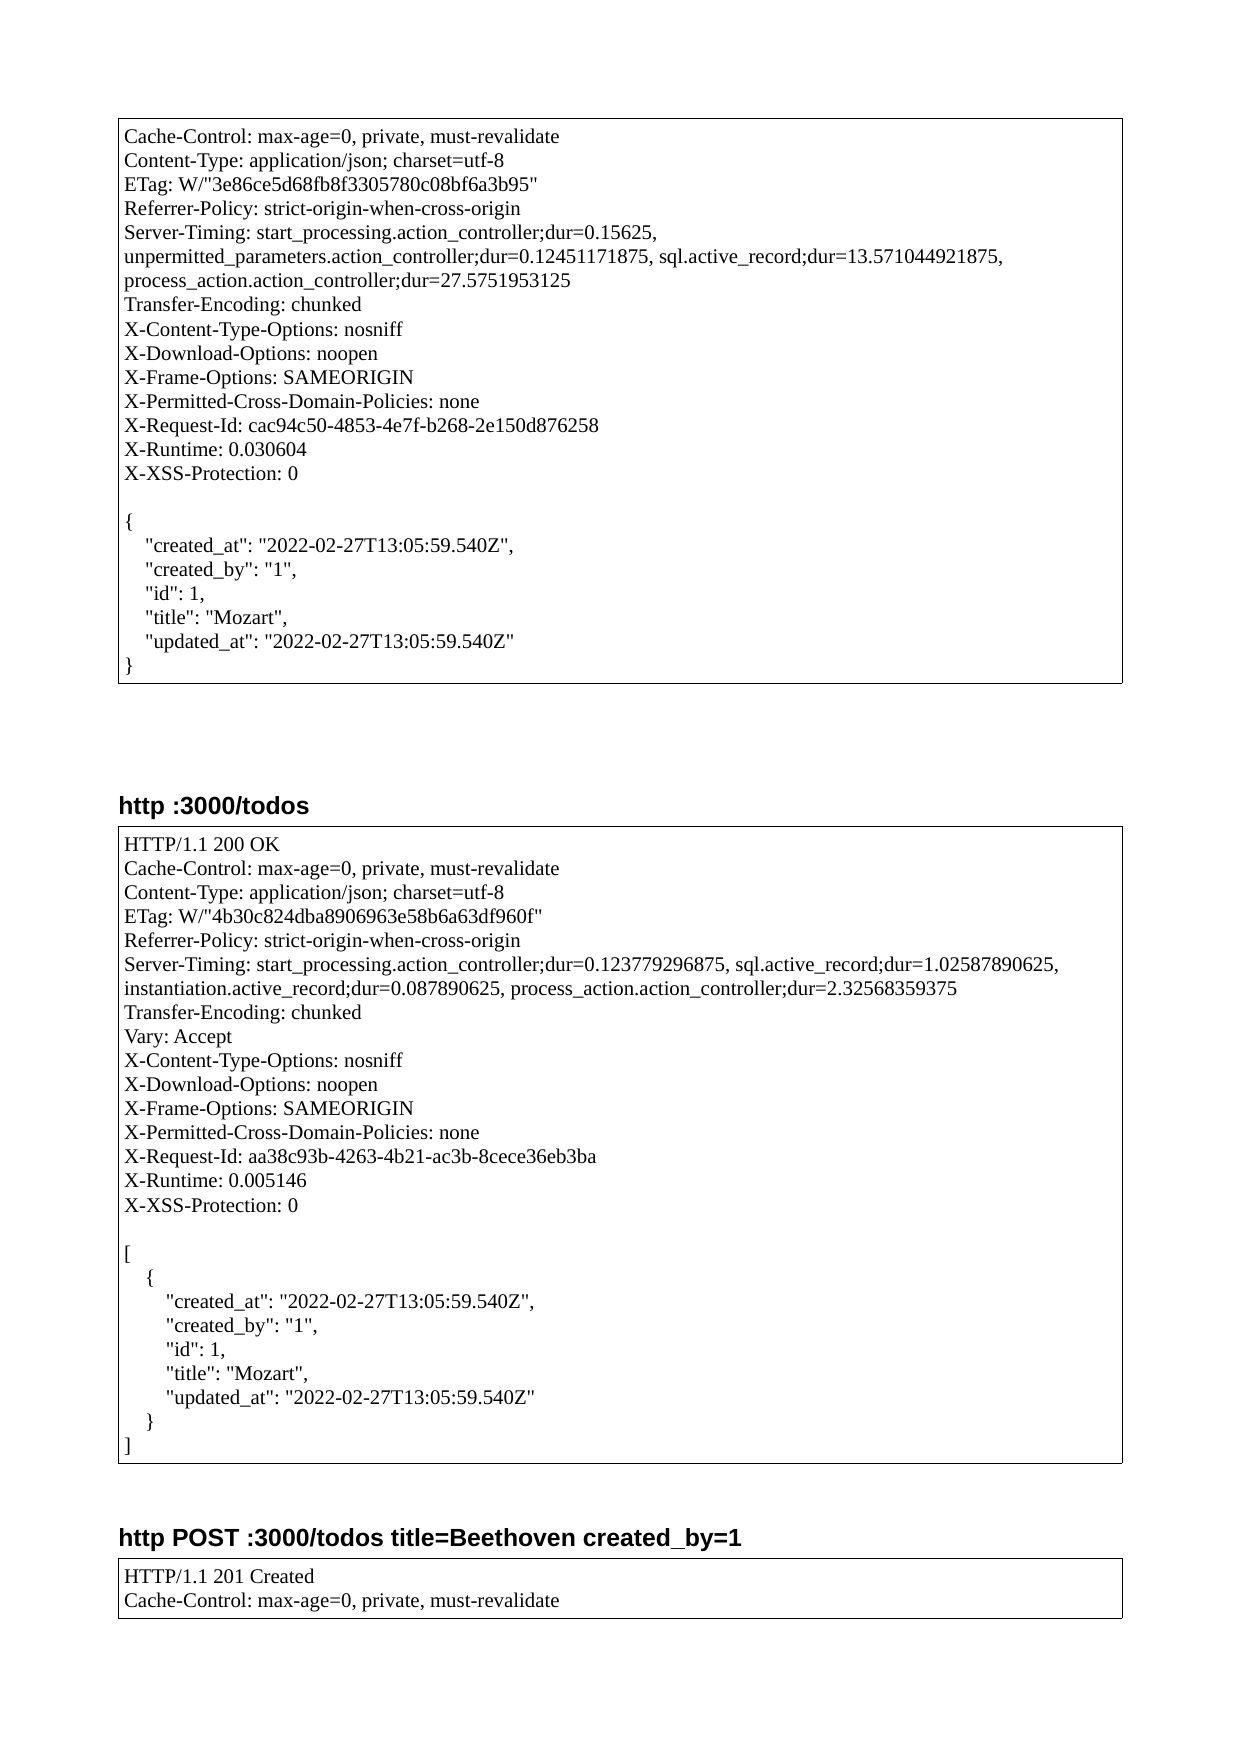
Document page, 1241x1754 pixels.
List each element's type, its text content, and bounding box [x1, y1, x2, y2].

subtitle http :3000/todos [118, 791, 1122, 819]
table_header HTTP/1.1 201 Created Cache-Control: max-age=0, private, must-revalidate [119, 1559, 1122, 1618]
table_header HTTP/1.1 200 OK Cache-Control: max-age=0, private, must-revalidate Content-Type: application/json; charset=utf-8 ETag: W/"4b30c824dba8906963e58b6a63df960f" Referrer-Policy: strict-origin-when-cross-origin Server-Timing: start_processing.action_controller;dur=0.123779296875, sql.active_record;dur=1.02587890625, instantiation.active_record;dur=0.087890625, process_action.action_controller;dur=2.32568359375 Transfer-Encoding: chunked Vary: Accept X-Content-Type-Options: nosniff X-Download-Options: noopen X-Frame-Options: SAMEORIGIN X-Permitted-Cross-Domain-Policies: none X-Request-Id: aa38c93b-4263-4b21-ac3b-8cece36eb3ba X-Runtime: 0.005146 X-XSS-Protection: 0 [ { "created_at": "2022-02-27T13:05:59.540Z", "created_by": "1", "id": 1, "title": "Mozart", "updated_at": "2022-02-27T13:05:59.540Z" } ] [119, 827, 1122, 1463]
subtitle http POST :3000/todos title=Beethoven created_by=1 [118, 1523, 1122, 1552]
table_header Cache-Control: max-age=0, private, must-revalidate Content-Type: application/json; charset=utf-8 ETag: W/"3e86ce5d68fb8f3305780c08bf6a3b95" Referrer-Policy: strict-origin-when-cross-origin Server-Timing: start_processing.action_controller;dur=0.15625, unpermitted_parameters.action_controller;dur=0.12451171875, sql.active_record;dur=13.571044921875, process_action.action_controller;dur=27.5751953125 Transfer-Encoding: chunked X-Content-Type-Options: nosniff X-Download-Options: noopen X-Frame-Options: SAMEORIGIN X-Permitted-Cross-Domain-Policies: none X-Request-Id: cac94c50-4853-4e7f-b268-2e150d876258 X-Runtime: 0.030604 X-XSS-Protection: 0 { "created_at": "2022-02-27T13:05:59.540Z", "created_by": "1", "id": 1, "title": "Mozart", "updated_at": "2022-02-27T13:05:59.540Z" } [119, 119, 1122, 683]
